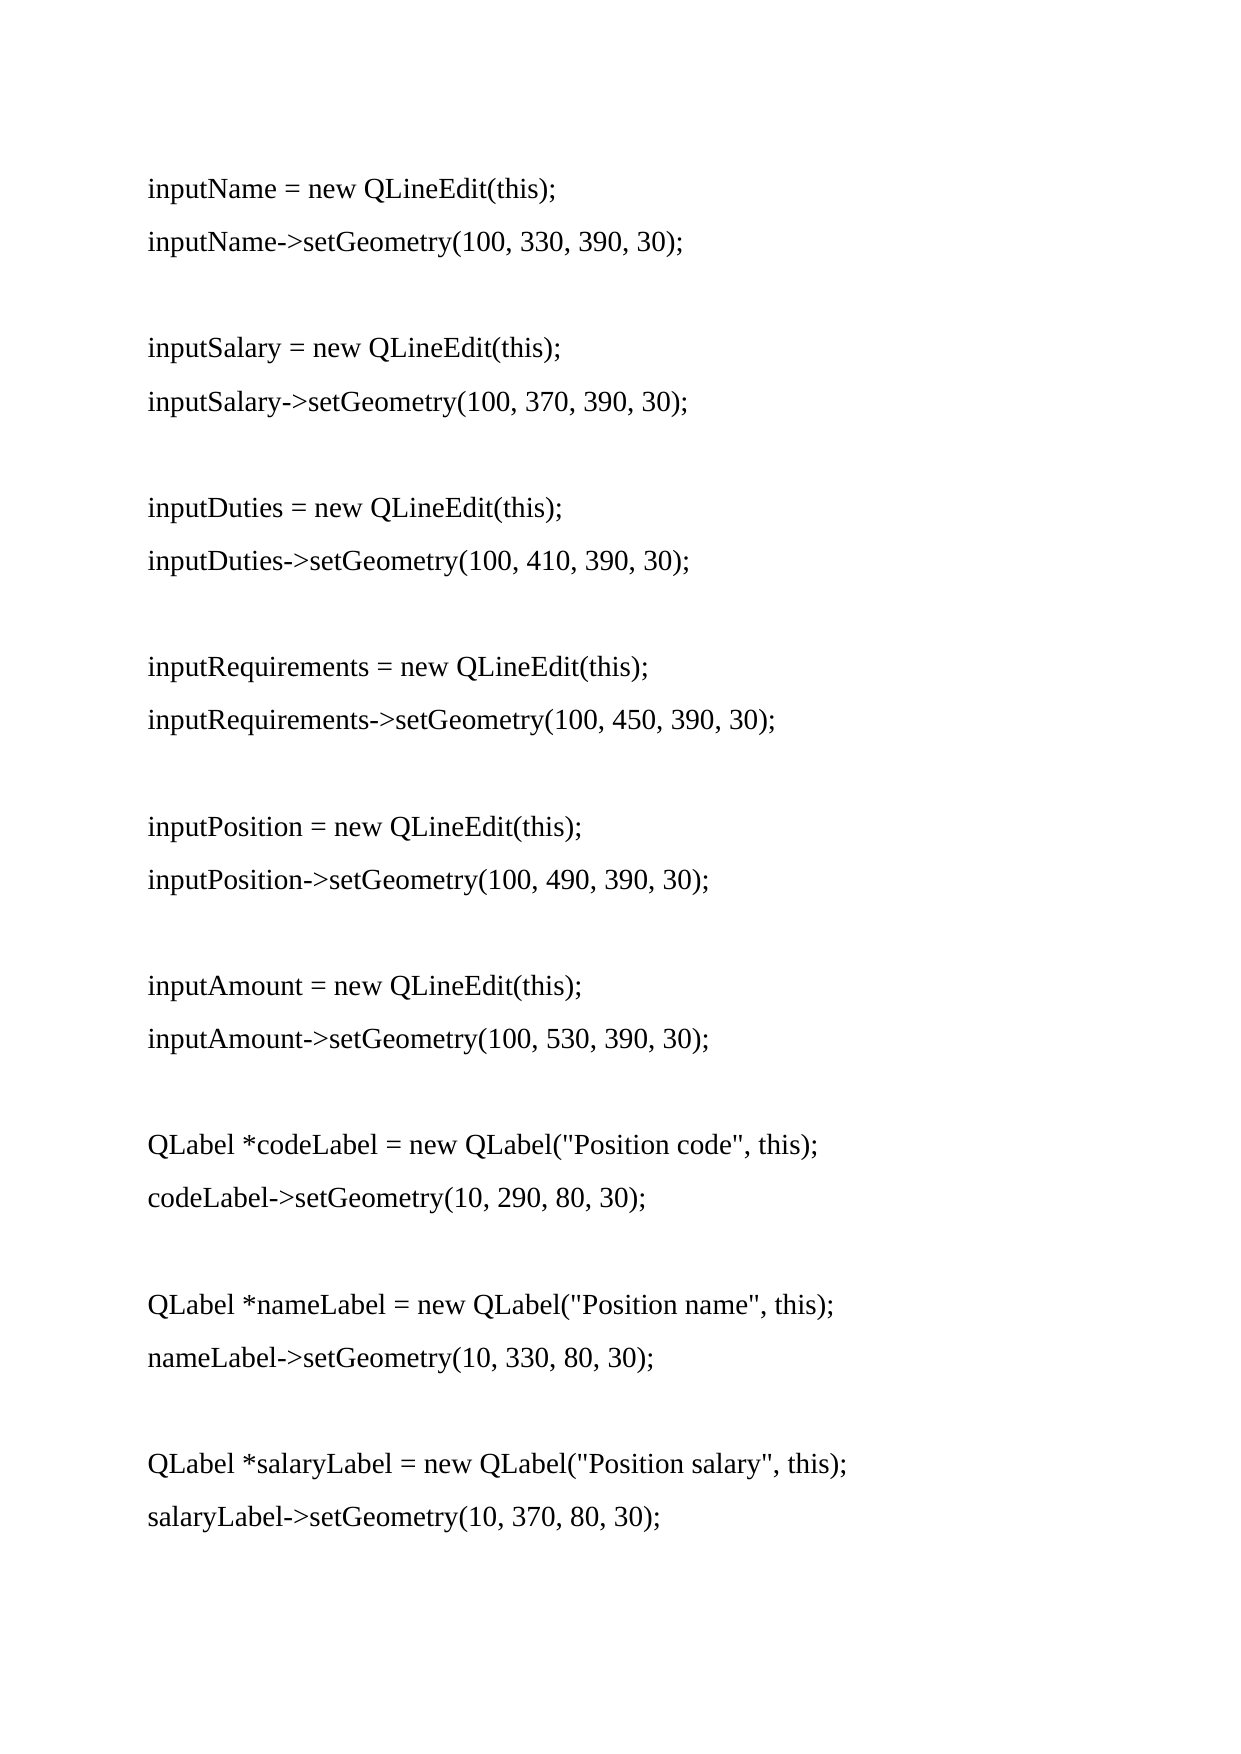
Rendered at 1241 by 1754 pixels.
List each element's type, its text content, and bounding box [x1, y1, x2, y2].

text QLabel *nameLabel = new QLabel("Position name", this); [118, 1287, 1122, 1320]
text inputName = new QLineEdit(this); [118, 171, 1122, 205]
text QLabel *salaryLabel = new QLabel("Position salary", this); [118, 1446, 1122, 1480]
text inputAmount->setGeometry(100, 530, 390, 30); [118, 1021, 1122, 1055]
text inputPosition = new QLineEdit(this); [118, 809, 1122, 842]
text inputAmount = new QLineEdit(this); [118, 968, 1122, 1002]
text inputSalary->setGeometry(100, 370, 390, 30); [118, 384, 1122, 417]
text salaryLabel->setGeometry(10, 370, 80, 30); [118, 1499, 1122, 1533]
text QLabel *codeLabel = new QLabel("Position code", this); [118, 1127, 1122, 1161]
text inputDuties = new QLineEdit(this); [118, 490, 1122, 523]
text inputRequirements->setGeometry(100, 450, 390, 30); [118, 702, 1122, 736]
text inputRequirements = new QLineEdit(this); [118, 649, 1122, 683]
text inputName->setGeometry(100, 330, 390, 30); [118, 224, 1122, 258]
text inputPosition->setGeometry(100, 490, 390, 30); [118, 862, 1122, 895]
text codeLabel->setGeometry(10, 290, 80, 30); [118, 1181, 1122, 1214]
text nameLabel->setGeometry(10, 330, 80, 30); [118, 1340, 1122, 1373]
text inputDuties->setGeometry(100, 410, 390, 30); [118, 543, 1122, 577]
text inputSalary = new QLineEdit(this); [118, 331, 1122, 364]
